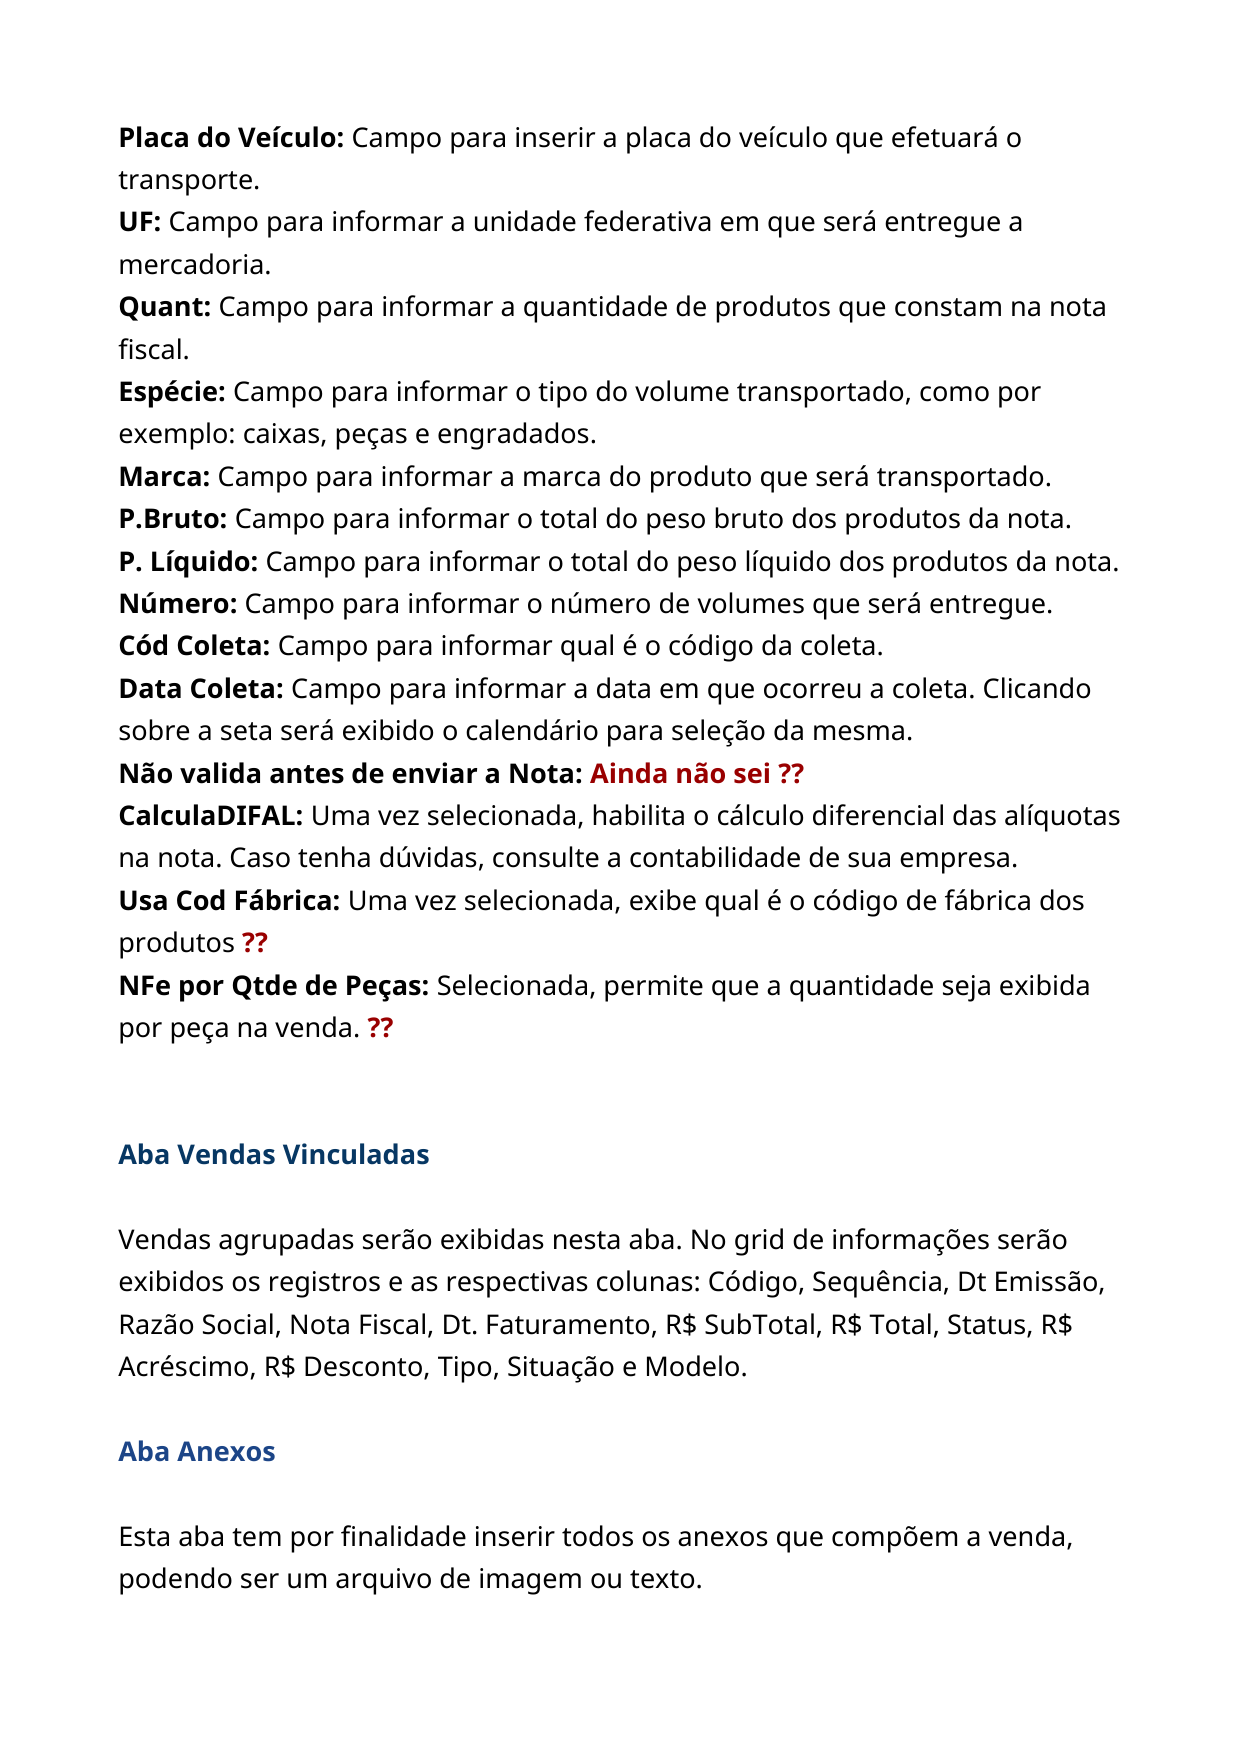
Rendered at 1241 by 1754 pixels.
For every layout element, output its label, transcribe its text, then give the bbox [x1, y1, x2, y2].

text Aba Vendas Vinculadas [118, 1136, 1122, 1172]
text CalculaDIFAL: Uma vez selecionada, habilita o cálculo diferencial das alíquotas na nota. Caso tenha dúvidas, consulte a contabilidade de sua empresa. [118, 796, 1122, 876]
text P.Bruto: Campo para informar o total do peso bruto dos produtos da nota. [118, 500, 1122, 537]
text NFe por Qtde de Peças: Selecionada, permite que a quantidade seja exibida por peça na venda. ?? [118, 966, 1122, 1045]
text Vendas agrupadas serão exibidas nesta aba. No grid de informações serão exibidos os registros e as respectivas colunas: Código, Sequência, Dt Emissão, Razão Social, Nota Fiscal, Dt. Faturamento, R$ SubTotal, R$ Total, Status, R$ Acréscimo, R$ Desconto, Tipo, Situação e Modelo. [118, 1220, 1122, 1384]
text P. Líquido: Campo para informar o total do peso líquido dos produtos da nota. [118, 542, 1122, 579]
text Número: Campo para informar o número de volumes que será entregue. [118, 584, 1122, 621]
text Aba Anexos [118, 1432, 1122, 1469]
text Cód Coleta: Campo para informar qual é o código da coleta. [118, 627, 1122, 664]
text UF: Campo para informar a unidade federativa em que será entregue a mercadoria. [118, 203, 1122, 282]
text Esta aba tem por finalidade inserir todos os anexos que compõem a venda, podendo ser um arquivo de imagem ou texto. [118, 1517, 1122, 1596]
text Marca: Campo para informar a marca do produto que será transportado. [118, 457, 1122, 494]
text Data Coleta: Campo para informar a data em que ocorreu a coleta. Clicando sobre a seta será exibido o calendário para seleção da mesma. [118, 669, 1122, 748]
text Usa Cod Fábrica: Uma vez selecionada, exibe qual é o código de fábrica dos produtos ?? [118, 881, 1122, 961]
text Espécie: Campo para informar o tipo do volume transportado, como por exemplo: caixas, peças e engradados. [118, 372, 1122, 452]
text Não valida antes de enviar a Nota: Ainda não sei ?? [118, 754, 1122, 791]
text Placa do Veículo: Campo para inserir a placa do veículo que efetuará o transporte. [118, 118, 1122, 197]
text Quant: Campo para informar a quantidade de produtos que constam na nota fiscal. [118, 288, 1122, 367]
